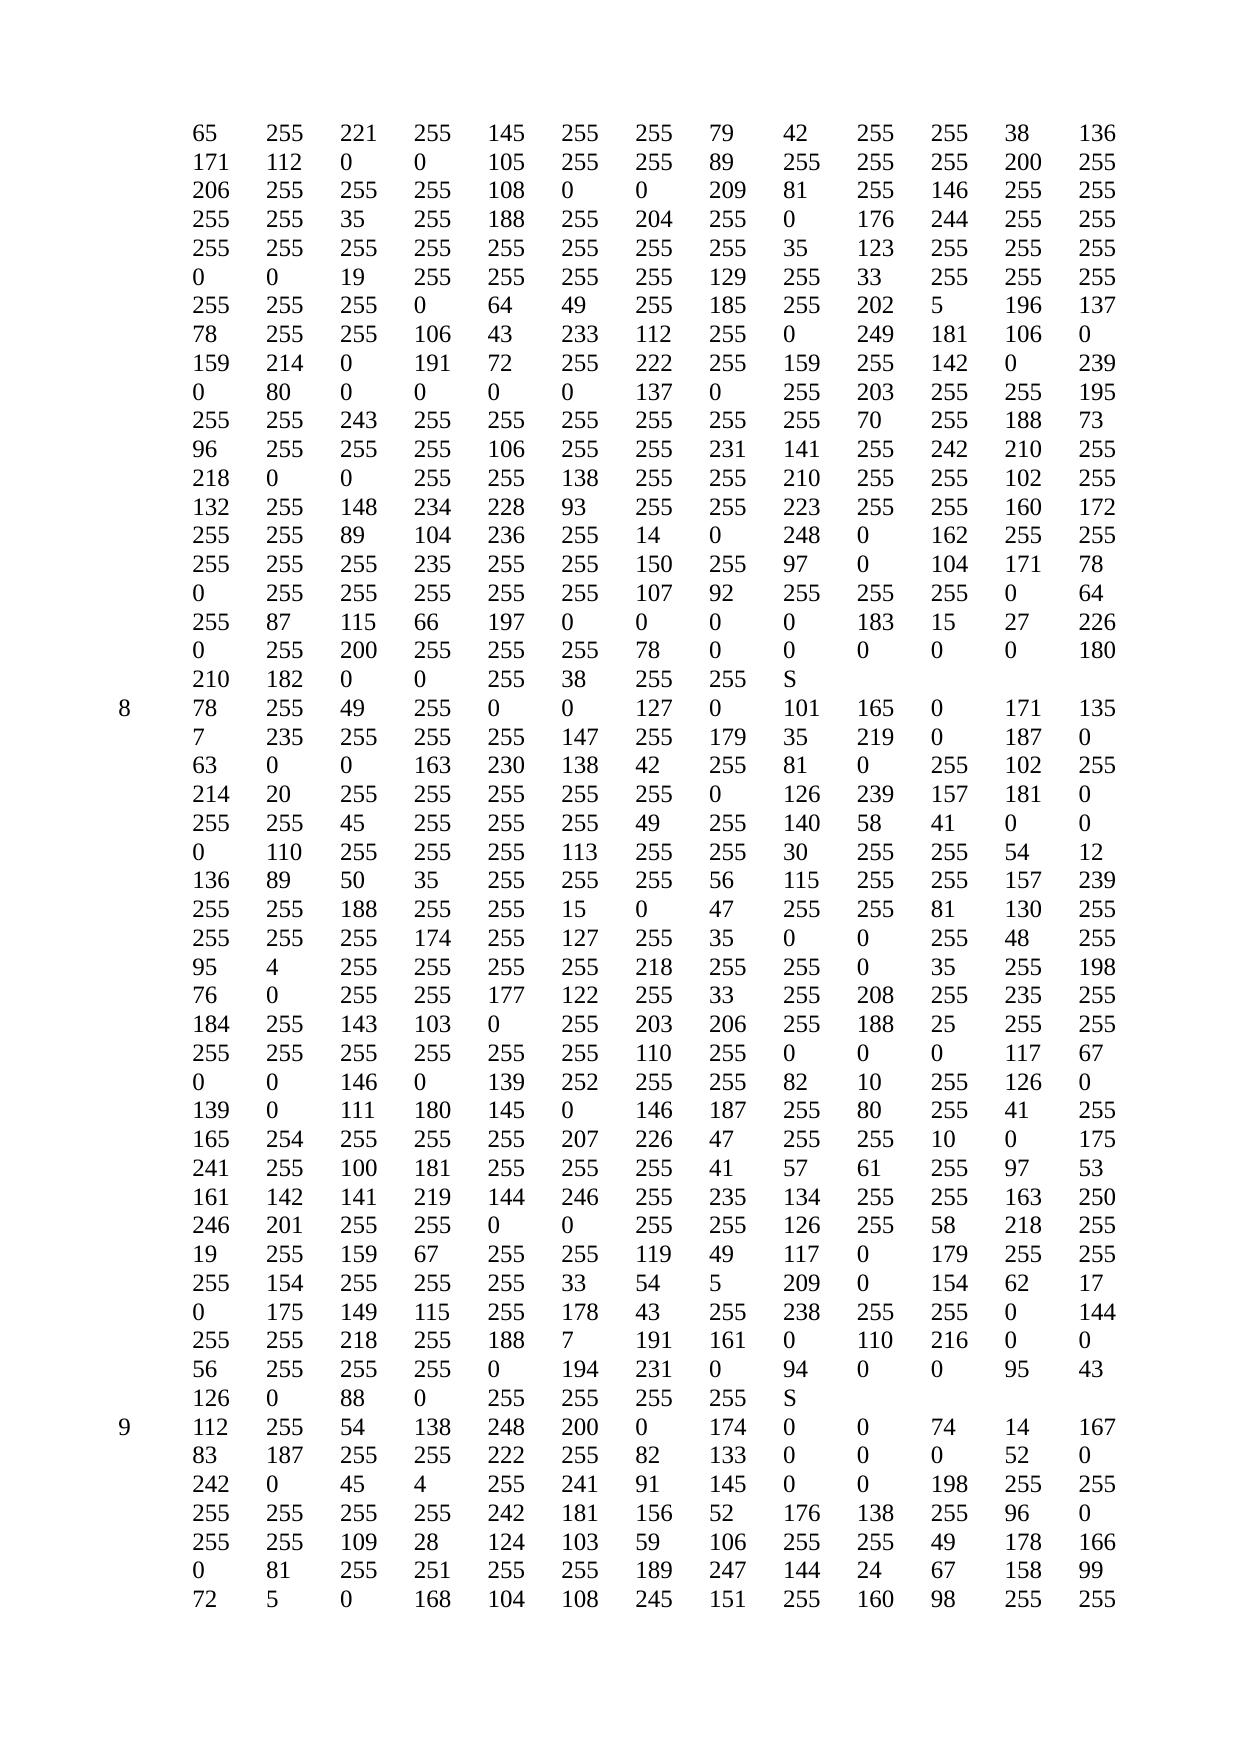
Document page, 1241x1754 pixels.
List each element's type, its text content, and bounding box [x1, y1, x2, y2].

text 8 78 255 49 255 0 0 127 0 101 165 0 171 135 7 235 255 255 255 147 255 179 35 219 0 187 0 63 0 0 163 230 138 42 255 81 0 255 102 255 214 20 255 255 255 255 255 0 126 239 157 181 0 255 255 45 255 255 255 49 255 140 58 41 0 0 0 110 255 255 255 113 255 255 30 255 255 54 12 136 89 50 35 255 255 255 56 115 255 255 157 239 255 255 188 255 255 15 0 47 255 255 81 130 255 255 255 255 174 255 127 255 35 0 0 255 48 255 95 4 255 255 255 255 218 255 255 0 35 255 198 76 0 255 255 177 122 255 33 255 208 255 235 255 184 255 143 103 0 255 203 206 255 188 25 255 255 255 255 255 255 255 255 110 255 0 0 0 117 67 0 0 146 0 139 252 255 255 82 10 255 126 0 139 0 111 180 145 0 146 187 255 80 255 41 255 165 254 255 255 255 207 226 47 255 255 10 0 175 241 255 100 181 255 255 255 41 57 61 255 97 53 161 142 141 219 144 246 255 235 134 255 255 163 250 246 201 255 255 0 0 255 255 126 255 58 218 255 19 255 159 67 255 255 119 49 117 0 179 255 255 255 154 255 255 255 33 54 5 209 0 154 62 17 0 175 149 115 255 178 43 255 238 255 255 0 144 255 255 218 255 188 7 191 161 0 110 216 0 0 56 255 255 255 0 194 231 0 94 0 0 95 43 126 0 88 0 255 255 255 255 S [118, 693, 1122, 1412]
text 65 255 221 255 145 255 255 79 42 255 255 38 136 171 112 0 0 105 255 255 89 255 255 255 200 255 206 255 255 255 108 0 0 209 81 255 146 255 255 255 255 35 255 188 255 204 255 0 176 244 255 255 255 255 255 255 255 255 255 255 35 123 255 255 255 0 0 19 255 255 255 255 129 255 33 255 255 255 255 255 255 0 64 49 255 185 255 202 5 196 137 78 255 255 106 43 233 112 255 0 249 181 106 0 159 214 0 191 72 255 222 255 159 255 142 0 239 0 80 0 0 0 0 137 0 255 203 255 255 195 255 255 243 255 255 255 255 255 255 70 255 188 73 96 255 255 255 106 255 255 231 141 255 242 210 255 218 0 0 255 255 138 255 255 210 255 255 102 255 132 255 148 234 228 93 255 255 223 255 255 160 172 255 255 89 104 236 255 14 0 248 0 162 255 255 255 255 255 235 255 255 150 255 97 0 104 171 78 0 255 255 255 255 255 107 92 255 255 255 0 64 255 87 115 66 197 0 0 0 0 183 15 27 226 0 255 200 255 255 255 78 0 0 0 0 0 180 210 182 0 0 255 38 255 255 S [118, 118, 1122, 693]
text 9 112 255 54 138 248 200 0 174 0 0 74 14 167 83 187 255 255 222 255 82 133 0 0 0 52 0 242 0 45 4 255 241 91 145 0 0 198 255 255 255 255 255 255 242 181 156 52 176 138 255 96 0 255 255 109 28 124 103 59 106 255 255 49 178 166 0 81 255 251 255 255 189 247 144 24 67 158 99 72 5 0 168 104 108 245 151 255 160 98 255 255 [118, 1412, 1122, 1613]
